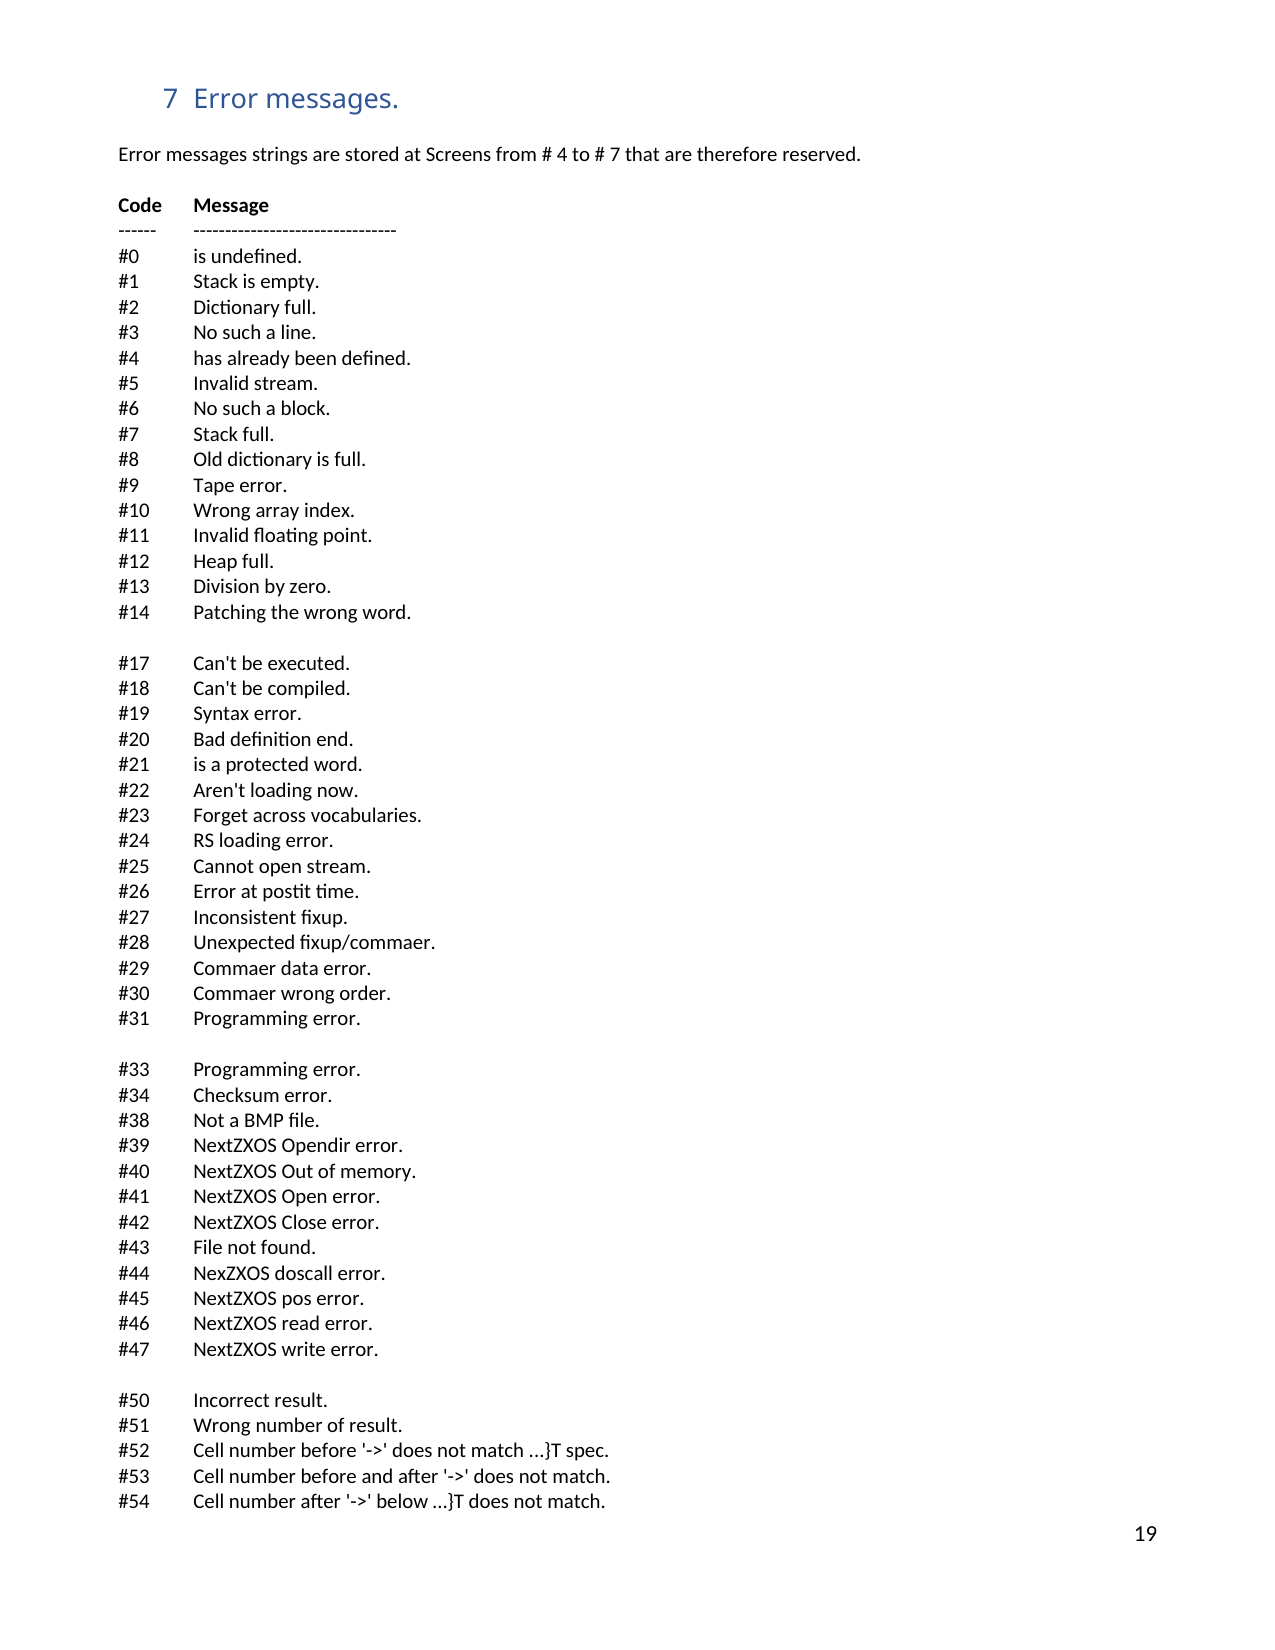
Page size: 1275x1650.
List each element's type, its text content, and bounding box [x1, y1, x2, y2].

text #11 Invalid floating point. [118, 523, 1157, 548]
text #9 Tape error. [118, 472, 1157, 497]
text #18 Can't be compiled. [118, 675, 1157, 701]
text #24 RS loading error. [118, 828, 1157, 853]
text #8 Old dictionary is full. [118, 446, 1157, 472]
text #21 is a protected word. [118, 751, 1157, 777]
text #3 No such a line. [118, 319, 1157, 345]
text #23 Forget across vocabularies. [118, 802, 1157, 828]
text #38 Not a BMP file. [118, 1107, 1157, 1133]
text #28 Unexpected fixup/commaer. [118, 929, 1157, 955]
text #20 Bad definition end. [118, 726, 1157, 751]
text #44 NexZXOS doscall error. [118, 1260, 1157, 1285]
text #0 is undefined. [118, 243, 1157, 268]
text #10 Wrong array index. [118, 497, 1157, 523]
text #42 NextZXOS Close error. [118, 1209, 1157, 1234]
text Code Message [118, 192, 1157, 218]
text #41 NextZXOS Open error. [118, 1183, 1157, 1209]
text #33 Programming error. [118, 1056, 1157, 1082]
text #14 Patching the wrong word. [118, 599, 1157, 624]
subtitle Error messages. [156, 79, 1157, 116]
text ------ -------------------------------- [118, 218, 1157, 243]
text #51 Wrong number of result. [118, 1412, 1157, 1438]
text #4 has already been defined. [118, 345, 1157, 370]
text #30 Commaer wrong order. [118, 980, 1157, 1006]
text #43 File not found. [118, 1234, 1157, 1260]
text #39 NextZXOS Opendir error. [118, 1133, 1157, 1158]
text #29 Commaer data error. [118, 955, 1157, 980]
text #34 Checksum error. [118, 1082, 1157, 1107]
text #22 Aren't loading now. [118, 777, 1157, 802]
text #17 Can't be executed. [118, 650, 1157, 675]
text Error messages strings are stored at Screens from # 4 to # 7 that are therefore reserved. [118, 141, 1157, 167]
text #1 Stack is empty. [118, 268, 1157, 294]
text #13 Division by zero. [118, 573, 1157, 599]
text #47 NextZXOS write error. [118, 1336, 1157, 1361]
text #19 Syntax error. [118, 701, 1157, 726]
text #52 Cell number before '->' does not match ...}T spec. [118, 1438, 1157, 1463]
text #46 NextZXOS read error. [118, 1311, 1157, 1336]
text #12 Heap full. [118, 548, 1157, 573]
text #25 Cannot open stream. [118, 853, 1157, 878]
text #6 No such a block. [118, 396, 1157, 421]
text #2 Dictionary full. [118, 294, 1157, 319]
text #31 Programming error. [118, 1006, 1157, 1031]
text #50 Incorrect result. [118, 1387, 1157, 1412]
text #53 Cell number before and after '->' does not match. [118, 1463, 1157, 1488]
text #26 Error at postit time. [118, 878, 1157, 904]
text #7 Stack full. [118, 421, 1157, 446]
text #45 NextZXOS pos error. [118, 1285, 1157, 1311]
text #5 Invalid stream. [118, 370, 1157, 396]
text #54 Cell number after '->' below …}T does not match. [118, 1488, 1157, 1514]
text #40 NextZXOS Out of memory. [118, 1158, 1157, 1183]
text #27 Inconsistent fixup. [118, 904, 1157, 929]
